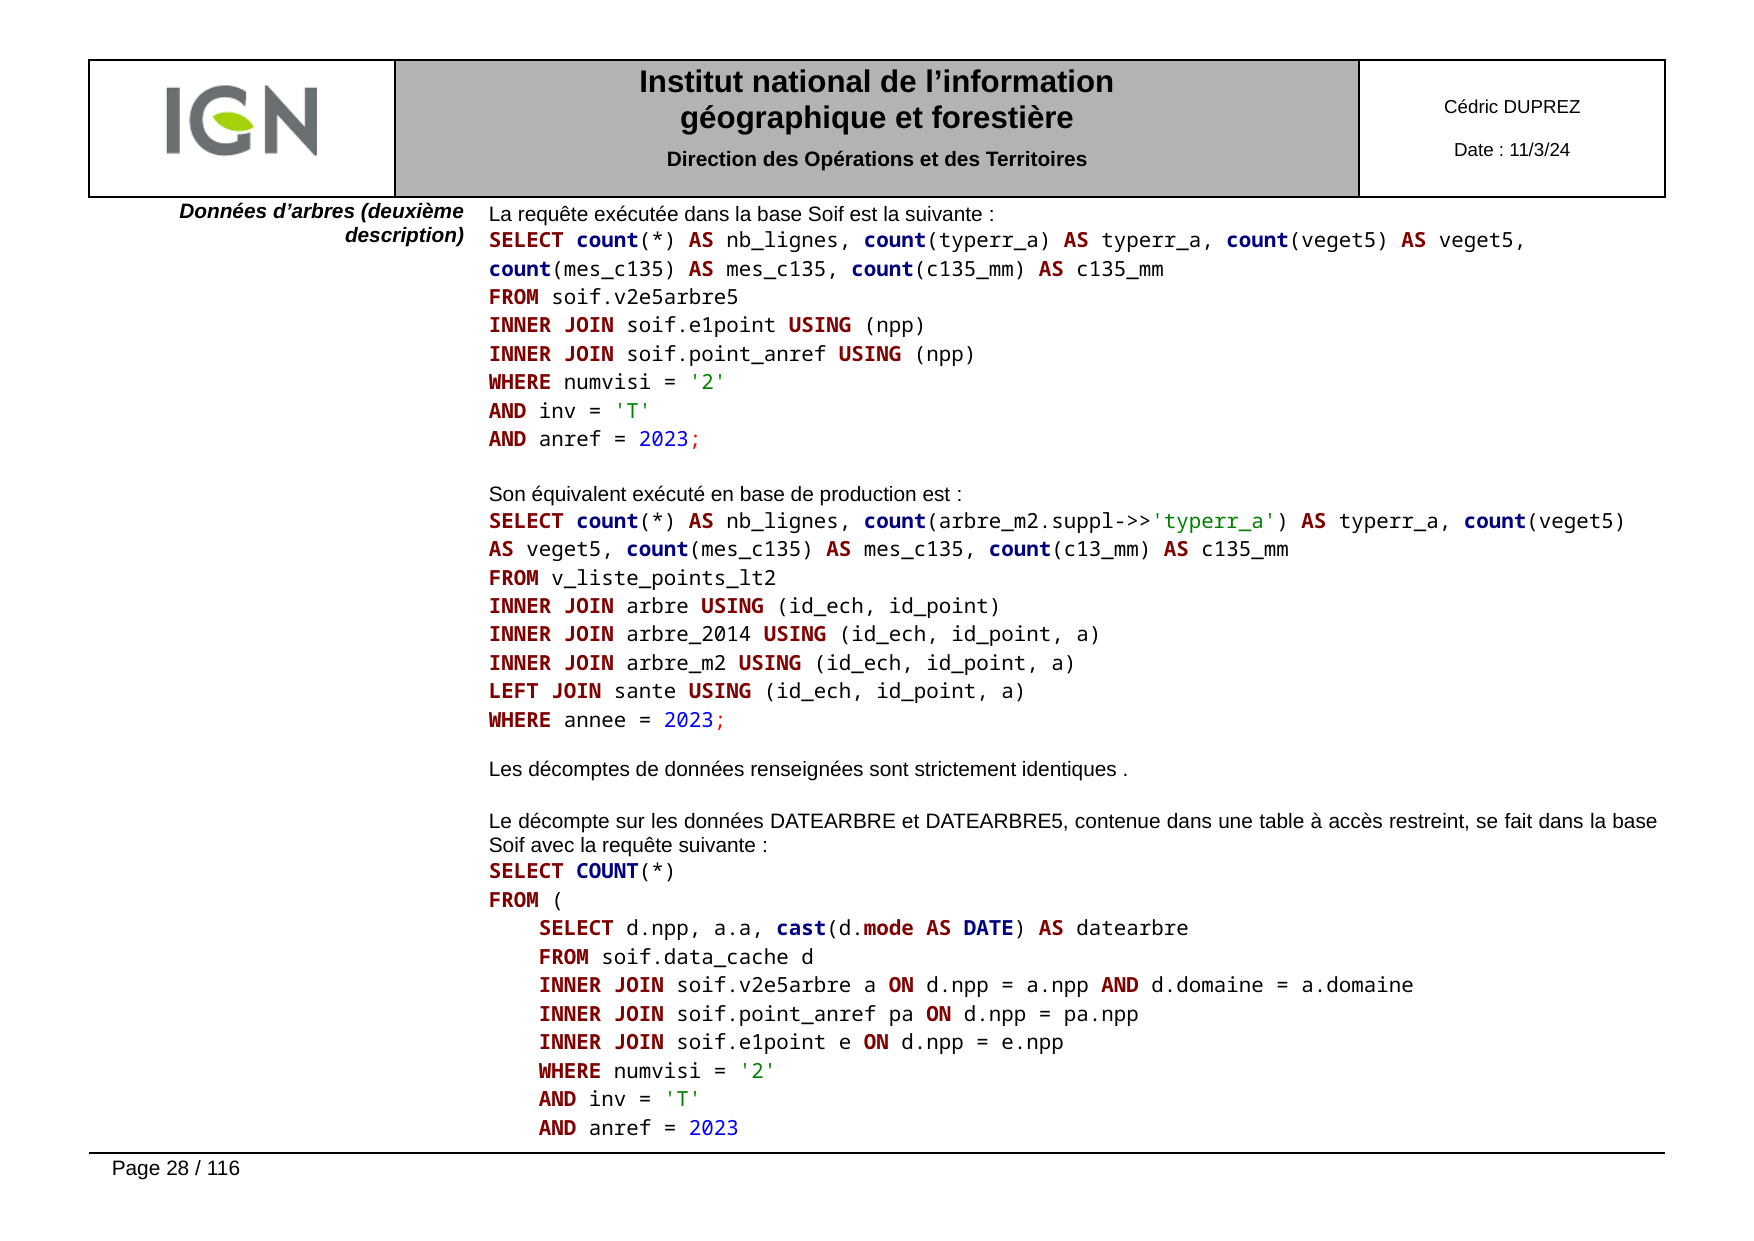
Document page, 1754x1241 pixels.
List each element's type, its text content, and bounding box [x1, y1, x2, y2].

picture [141, 62, 343, 180]
table_cell La requête exécutée dans la base Soif est la suivante : SELECT count(*) AS nb_lignes, count(typerr_a) AS typerr_a, count(veget5) AS veget5, count(mes_c135) AS mes_c135, count(c135_mm) AS c135_mm FROM soif.v2e5arbre5 INNER JOIN soif.e1point USING (npp) INNER JOIN soif.point_anref USING (npp) WHERE numvisi = '2' AND inv = 'T' AND anref = 2023; Son équivalent exécuté en base de production est : SELECT count(*) AS nb_lignes, count(arbre_m2.suppl->>'typerr_a') AS typerr_a, count(veget5) AS veget5, count(mes_c135) AS mes_c135, count(c13_mm) AS c135_mm FROM v_liste_points_lt2 INNER JOIN arbre USING (id_ech, id_point) INNER JOIN arbre_2014 USING (id_ech, id_point, a) INNER JOIN arbre_m2 USING (id_ech, id_point, a) LEFT JOIN sante USING (id_ech, id_point, a) WHERE annee = 2023; Les décomptes de données renseignées sont strictement identiques . Le décompte sur les données DATEARBRE et DATEARBRE5, contenue dans une table à accès restreint, se fait dans la base Soif avec la requête suivante : SELECT COUNT(*) FROM ( SELECT d.npp, a.a, cast(d.mode AS DATE) AS datearbre FROM soif.data_cache d INNER JOIN soif.v2e5arbre a ON d.npp = a.npp AND d.domaine = a.domaine INNER JOIN soif.point_anref pa ON d.npp = pa.npp INNER JOIN soif.e1point e ON d.npp = e.npp WHERE numvisi = '2' AND inv = 'T' AND anref = 2023 [483, 198, 1665, 1147]
table_cell Données d’arbres (deuxième description) [89, 198, 483, 1147]
